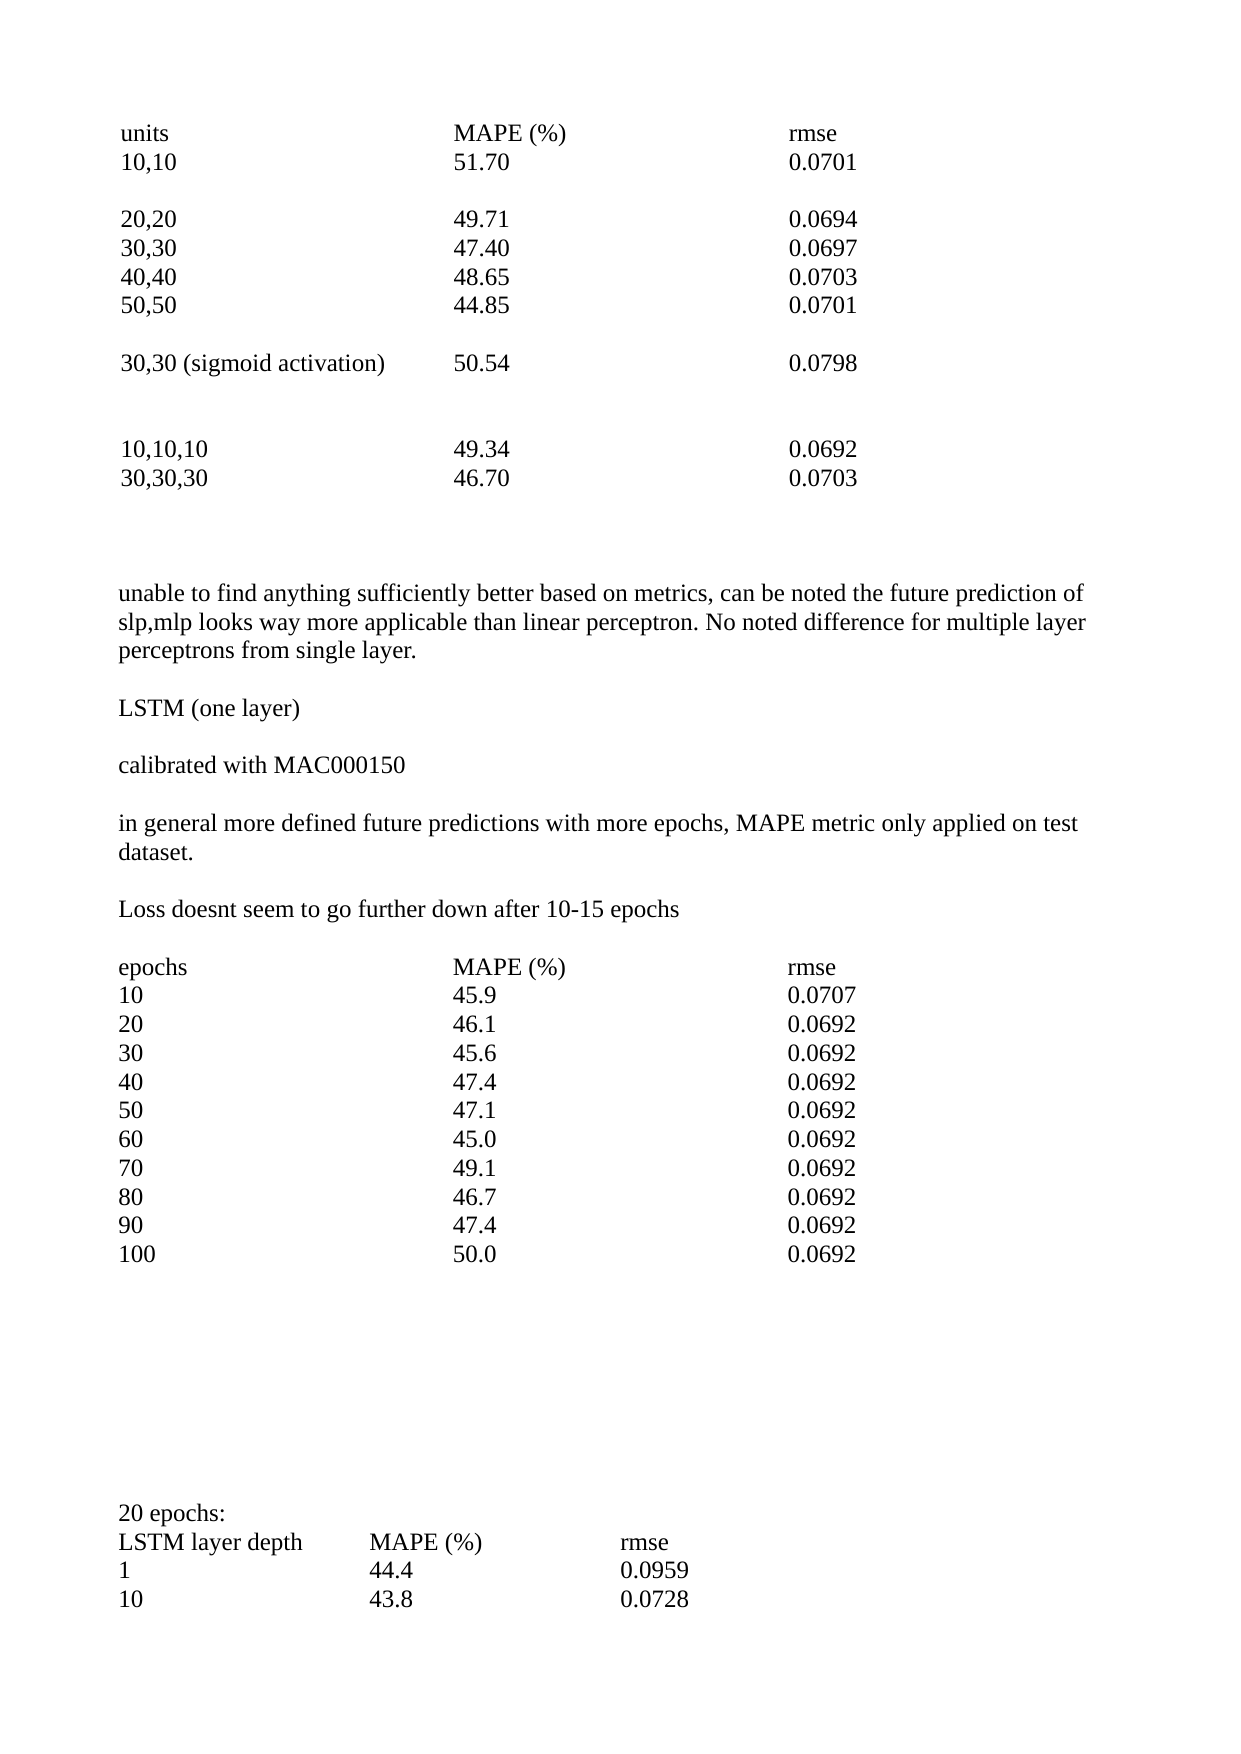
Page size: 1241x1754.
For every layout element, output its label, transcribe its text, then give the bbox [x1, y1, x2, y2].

table_cell 49.1 [453, 1153, 787, 1182]
table_cell [120, 492, 453, 521]
table_cell 43.8 [369, 1584, 620, 1613]
table_cell 20,20 [120, 204, 453, 233]
table_cell 40,40 [120, 262, 453, 291]
table_cell 0.0692 [788, 1067, 1122, 1096]
table_cell 0.0694 [789, 204, 1123, 233]
table_cell 0.0707 [788, 981, 1122, 1009]
table_cell 46.7 [453, 1182, 787, 1211]
table_cell [120, 521, 453, 549]
text Loss doesnt seem to go further down after 10-15 epochs [118, 894, 1122, 923]
table_cell 30,30 [120, 233, 453, 262]
table_cell 45.0 [453, 1124, 787, 1153]
table_cell 10,10 [120, 147, 453, 204]
table_cell 47.1 [453, 1096, 787, 1124]
table_cell 0.0692 [788, 1211, 1122, 1239]
table_cell 90 [118, 1211, 453, 1239]
text unable to find anything sufficiently better based on metrics, can be noted the future prediction of slp,mlp looks way more applicable than linear perceptron. No noted difference for multiple layer perceptrons from single layer. [118, 578, 1122, 664]
table_cell [789, 521, 1123, 549]
table_cell 49.71 [453, 204, 788, 233]
table_cell 44.85 [453, 291, 788, 319]
table_cell [120, 319, 453, 348]
table_header MAPE (%) [369, 1527, 620, 1556]
table_cell 0.0692 [788, 1038, 1122, 1067]
table_cell 30 [118, 1038, 453, 1067]
table_header rmse [788, 952, 1122, 981]
text LSTM (one layer) [118, 693, 1122, 722]
table_cell 0.0692 [788, 1182, 1122, 1211]
table_cell 50 [118, 1096, 453, 1124]
table_cell 0.0692 [788, 1096, 1122, 1124]
table_cell 30,30 (sigmoid activation) [120, 348, 453, 377]
table_header MAPE (%) [453, 952, 787, 981]
table_cell 0.0959 [620, 1556, 874, 1584]
table_cell 46.70 [453, 463, 788, 492]
table_cell [120, 377, 453, 406]
table_cell 0.0701 [789, 147, 1123, 204]
table_cell 45.6 [453, 1038, 787, 1067]
table_cell 40 [118, 1067, 453, 1096]
table_cell [453, 492, 788, 521]
table_cell 0.0728 [620, 1584, 874, 1613]
table_cell 30,30,30 [120, 463, 453, 492]
table_header LSTM layer depth [118, 1527, 369, 1556]
table_header rmse [789, 118, 1123, 147]
table_cell 0.0703 [789, 262, 1123, 291]
table_cell 0.0692 [788, 1124, 1122, 1153]
table_cell 0.0697 [789, 233, 1123, 262]
table_cell 46.1 [453, 1009, 787, 1038]
table_header units [120, 118, 453, 147]
table_header epochs [118, 952, 453, 981]
table_cell 0.0701 [789, 291, 1123, 319]
table_cell 20 [118, 1009, 453, 1038]
table_cell 50.0 [453, 1239, 787, 1268]
table_cell 0.0692 [788, 1239, 1122, 1268]
text in general more defined future predictions with more epochs, MAPE metric only applied on test dataset. [118, 808, 1122, 866]
table_cell [453, 319, 788, 348]
table_cell 60 [118, 1124, 453, 1153]
text 20 epochs: [118, 1498, 1122, 1527]
table_cell 10 [118, 1584, 369, 1613]
table_cell 48.65 [453, 262, 788, 291]
table_cell [789, 319, 1123, 348]
table_cell [120, 406, 453, 434]
table_cell 50,50 [120, 291, 453, 319]
table_cell [453, 521, 788, 549]
table_cell [789, 406, 1123, 434]
table_cell [453, 377, 788, 406]
table_cell 70 [118, 1153, 453, 1182]
table_cell 51.70 [453, 147, 788, 204]
table_cell 80 [118, 1182, 453, 1211]
table_cell 44.4 [369, 1556, 620, 1584]
table_cell 47.40 [453, 233, 788, 262]
table_cell 100 [118, 1239, 453, 1268]
table_cell 50.54 [453, 348, 788, 377]
table_cell 45.9 [453, 981, 787, 1009]
table_cell [789, 377, 1123, 406]
table_cell 47.4 [453, 1067, 787, 1096]
table_cell 47.4 [453, 1211, 787, 1239]
table_cell 0.0692 [788, 1153, 1122, 1182]
table_cell 0.0798 [789, 348, 1123, 377]
text calibrated with MAC000150 [118, 751, 1122, 779]
table_cell [453, 406, 788, 434]
table_header MAPE (%) [453, 118, 788, 147]
table_cell 49.34 [453, 434, 788, 463]
table_cell 0.0692 [789, 434, 1123, 463]
table_cell [789, 492, 1123, 521]
table_cell 1 [118, 1556, 369, 1584]
table_cell 10 [118, 981, 453, 1009]
table_cell 0.0692 [788, 1009, 1122, 1038]
table_header rmse [620, 1527, 874, 1556]
table_cell 10,10,10 [120, 434, 453, 463]
table_cell 0.0703 [789, 463, 1123, 492]
